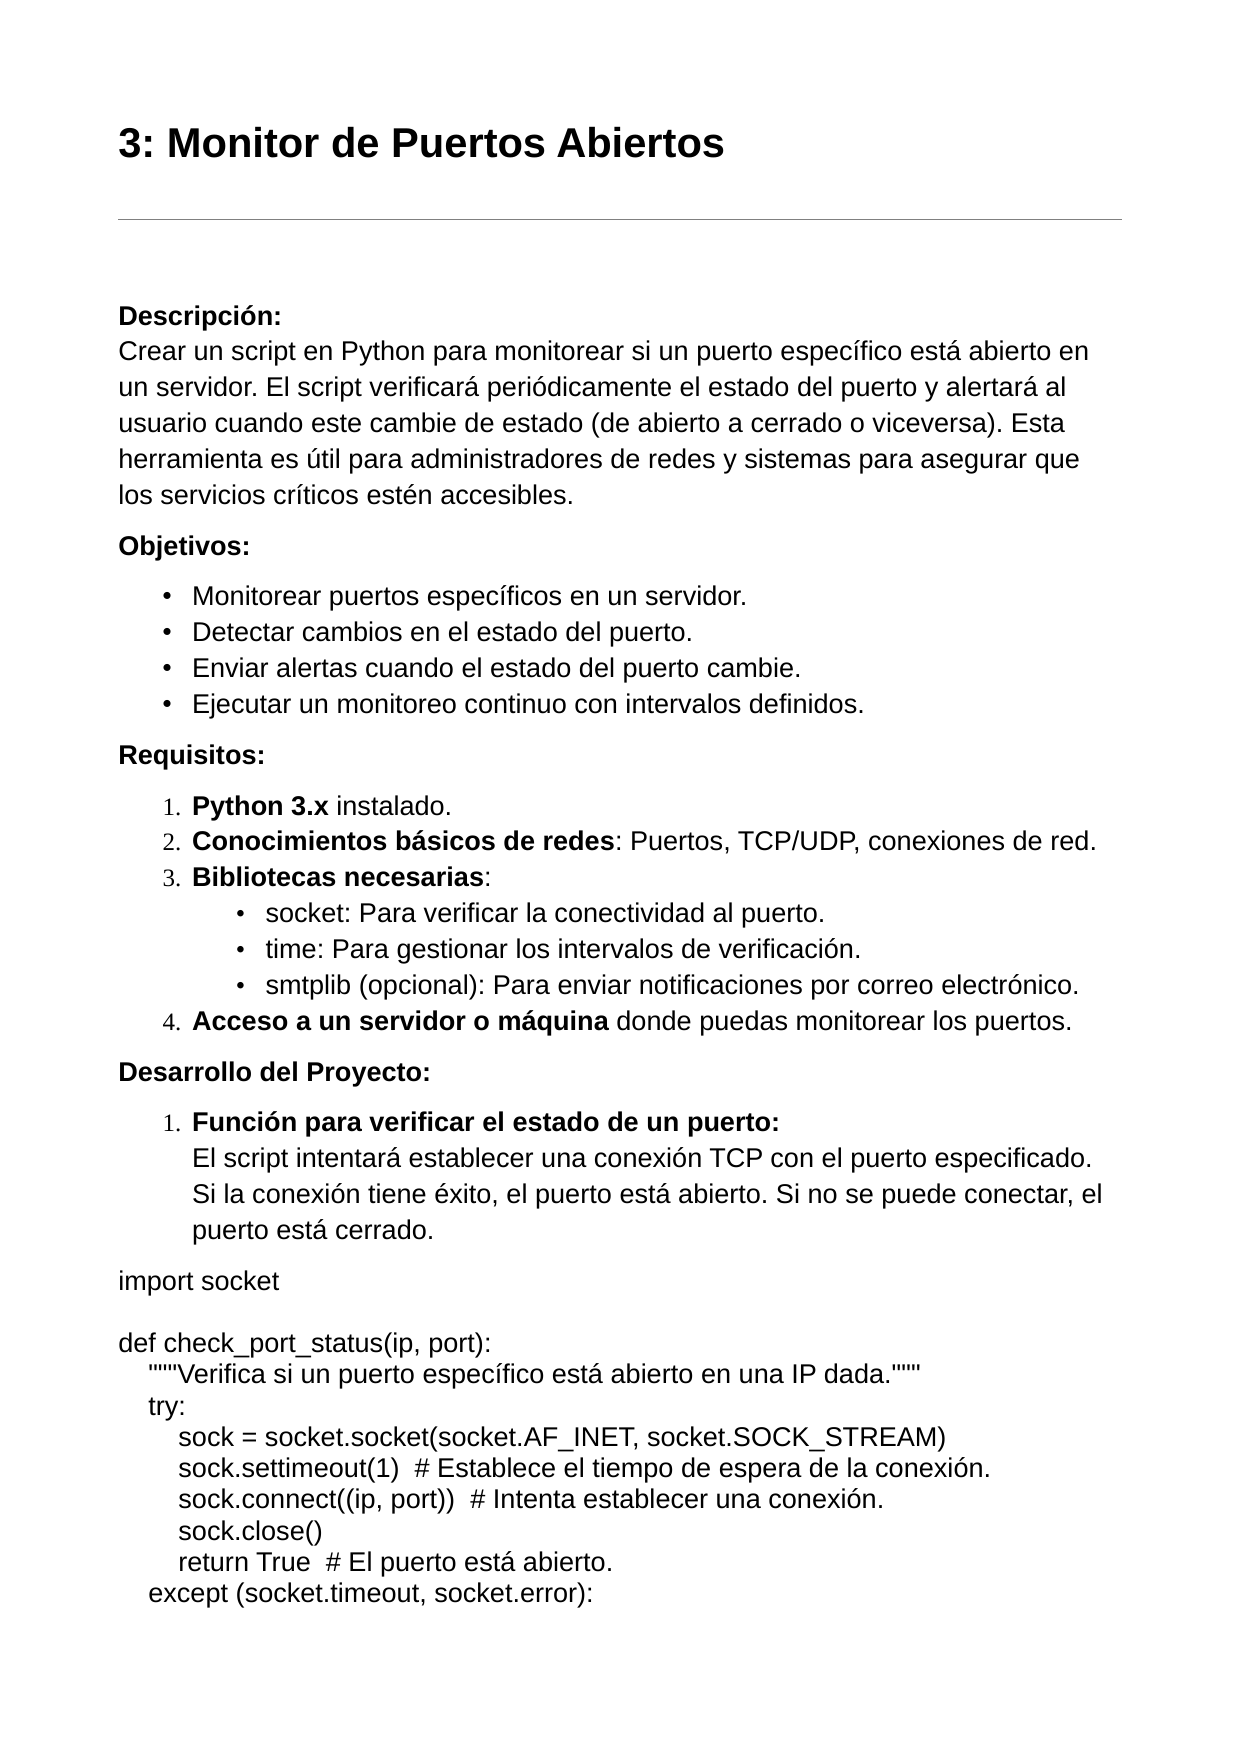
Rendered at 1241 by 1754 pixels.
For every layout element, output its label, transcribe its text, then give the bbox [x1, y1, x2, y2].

list Monitorear puertos específicos en un servidor. [162, 580, 1122, 612]
text def check_port_status(ip, port): [118, 1327, 1122, 1358]
list socket: Para verificar la conectividad al puerto. [236, 897, 1122, 928]
list Función para verificar el estado de un puerto: El script intentará establecer una conexión TCP con el puerto especificado. Si la conexión tiene éxito, el puerto está abierto. Si no se puede conectar, el puerto está cerrado. [162, 1106, 1122, 1245]
text except (socket.timeout, socket.error): [118, 1577, 1122, 1608]
text import socket [118, 1264, 1122, 1296]
list time: Para gestionar los intervalos de verificación. [236, 933, 1122, 964]
text """Verifica si un puerto específico está abierto en una IP dada.""" [118, 1358, 1122, 1389]
text Objetivos: [118, 530, 1122, 561]
list smtplib (opcional): Para enviar notificaciones por correo electrónico. [236, 969, 1122, 1000]
text sock.connect((ip, port)) # Intenta establecer una conexión. [118, 1483, 1122, 1514]
text 3: Monitor de Puertos Abiertos [118, 118, 1122, 166]
list Enviar alertas cuando el estado del puerto cambie. [162, 652, 1122, 684]
list Ejecutar un monitoreo continuo con intervalos definidos. [162, 688, 1122, 720]
text Desarrollo del Proyecto: [118, 1056, 1122, 1087]
list Conocimientos básicos de redes: Puertos, TCP/UDP, conexiones de red. [162, 825, 1122, 857]
list Detectar cambios en el estado del puerto. [162, 616, 1122, 648]
text return True # El puerto está abierto. [118, 1546, 1122, 1577]
list Acceso a un servidor o máquina donde puedas monitorear los puertos. [162, 1005, 1122, 1036]
text try: [118, 1389, 1122, 1421]
text Descripción: Crear un script en Python para monitorear si un puerto específico está abierto en un servidor. El script verificará periódicamente el estado del puerto y alertará al usuario cuando este cambie de estado (de abierto a cerrado o viceversa). Esta herramienta es útil para administradores de redes y sistemas para asegurar que los servicios críticos estén accesibles. [118, 299, 1122, 510]
text Requisitos: [118, 739, 1122, 770]
list Python 3.x instalado. [162, 789, 1122, 821]
list Bibliotecas necesarias: [162, 861, 1122, 893]
text sock = socket.socket(socket.AF_INET, socket.SOCK_STREAM) [118, 1421, 1122, 1452]
text sock.settimeout(1) # Establece el tiempo de espera de la conexión. [118, 1452, 1122, 1483]
text sock.close() [118, 1514, 1122, 1546]
